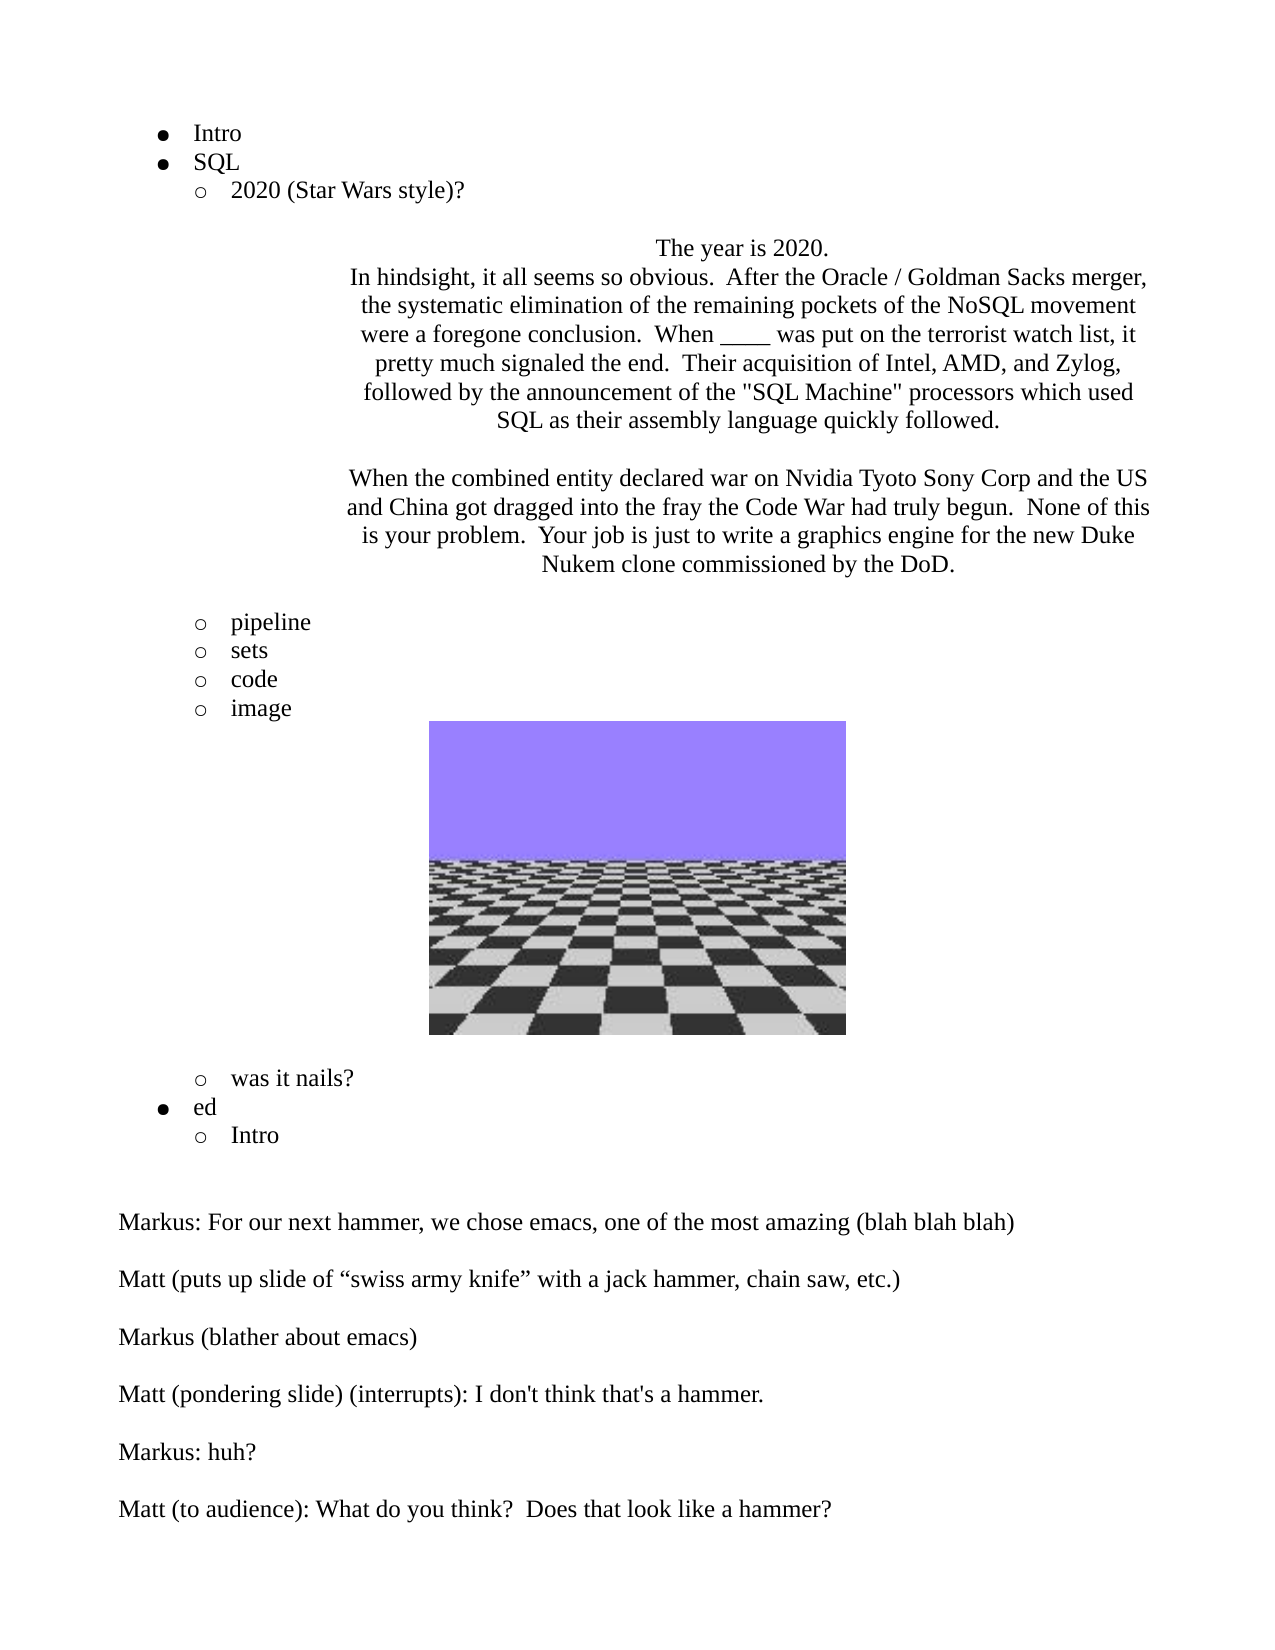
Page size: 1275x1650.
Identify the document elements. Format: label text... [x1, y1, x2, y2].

list was it nails? [193, 1063, 1157, 1092]
picture [429, 721, 846, 1035]
text Matt (pondering slide) (interrupts): I don't think that's a hammer. [118, 1379, 1157, 1408]
text Matt (to audience): What do you think? Does that look like a hammer? [118, 1494, 1157, 1523]
list 2020 (Star Wars style)? [193, 176, 1157, 204]
list code [193, 664, 1157, 693]
text Matt (puts up slide of “swiss army knife” with a jack hammer, chain saw, etc.) [118, 1264, 1157, 1293]
text In hindsight, it all seems so obvious. After the Oracle / Goldman Sacks merger, the systematic elimination of the remaining pockets of the NoSQL movement were a foregone conclusion. When ____ was put on the terrorist watch list, it pretty much signaled the end. Their acquisition of Intel, AMD, and Zylog, followed by the announcement of the "SQL Machine" processors which used SQL as their assembly language quickly followed. [340, 262, 1157, 434]
list ed [156, 1092, 1157, 1121]
text Markus: huh? [118, 1437, 1157, 1466]
text Markus (blather about emacs) [118, 1322, 1157, 1351]
list Intro [193, 1121, 1157, 1149]
list SQL [156, 147, 1157, 176]
list image [193, 693, 1157, 722]
list pipeline [193, 607, 1157, 636]
list sets [193, 636, 1157, 664]
text The year is 2020. [340, 233, 1157, 262]
text Markus: For our next hammer, we chose emacs, one of the most amazing (blah blah blah) [118, 1207, 1157, 1236]
list Intro [156, 118, 1157, 147]
text When the combined entity declared war on Nvidia Tyoto Sony Corp and the US and China got dragged into the fray the Code War had truly begun. None of this is your problem. Your job is just to write a graphics engine for the new Duke Nukem clone commissioned by the DoD. [340, 463, 1157, 578]
